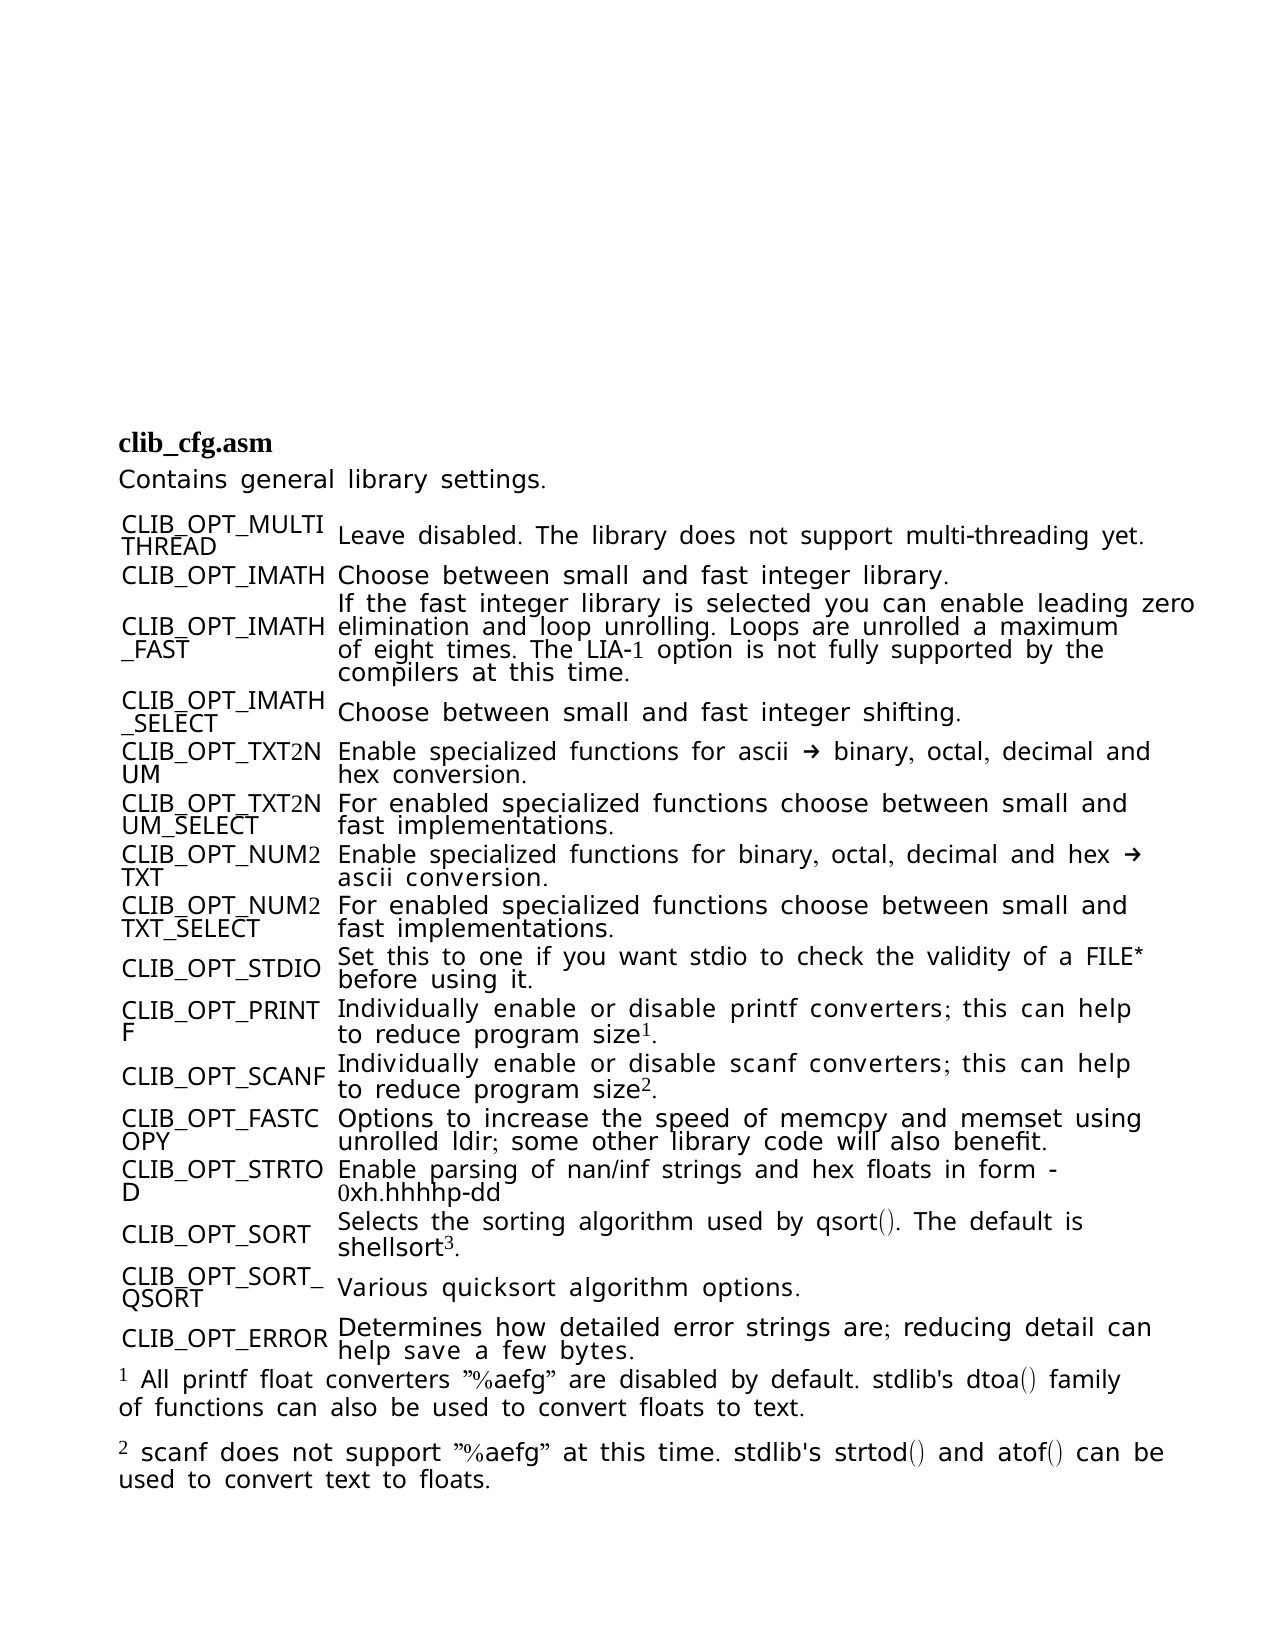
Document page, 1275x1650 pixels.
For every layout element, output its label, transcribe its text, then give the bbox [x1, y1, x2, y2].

table_cell Selects the sorting algorithm used by qsort(). The default is shellsort3. [334, 1210, 1157, 1265]
table_cell CLIB_OPT_SORT [118, 1210, 334, 1265]
table_cell Enable specialized functions for ascii → binary, octal, decimal and hex conversion. [334, 741, 1157, 792]
table_cell CLIB_OPT_SORT_QSORT [118, 1265, 334, 1316]
table_cell CLIB_OPT_PRINTF [118, 997, 334, 1052]
subtitle clib_cfg.asm [118, 425, 1157, 459]
table_cell If the fast integer library is selected you can enable leading zero elimination and loop unrolling. Loops are unrolled a maximum of eight times. The LIA-1 option is not fully supported by the compilers at this time. [334, 593, 1157, 689]
table_cell CLIB_OPT_TXT2NUM_SELECT [118, 792, 334, 843]
table_cell CLIB_OPT_STRTOD [118, 1159, 334, 1210]
table_cell Enable specialized functions for binary, octal, decimal and hex → ascii conversion. [334, 843, 1157, 894]
table_cell CLIB_OPT_ERROR [118, 1316, 334, 1367]
table_cell Options to increase the speed of memcpy and memset using unrolled ldir; some other library code will also benefit. [334, 1107, 1157, 1158]
table_cell Various quicksort algorithm options. [334, 1265, 1157, 1316]
table_cell CLIB_OPT_NUM2TXT [118, 843, 334, 894]
table_cell CLIB_OPT_NUM2TXT_SELECT [118, 894, 334, 946]
table_cell CLIB_OPT_TXT2NUM [118, 741, 334, 792]
table_cell Individually enable or disable scanf converters; this can help to reduce program size2. [334, 1052, 1157, 1107]
text Contains general library settings. [118, 471, 1157, 494]
table_cell Determines how detailed error strings are; reducing detail can help save a few bytes. [334, 1316, 1157, 1367]
table_cell Choose between small and fast integer shifting. [334, 689, 1157, 741]
table_header Leave disabled. The library does not support multi-threading yet. [334, 513, 1157, 564]
text 1 All printf float converters ”%aefg” are disabled by default. stdlib's dtoa() family of functions can also be used to convert floats to text. [118, 1367, 1157, 1421]
table_cell Enable parsing of nan/inf strings and hex floats in form -0xh.hhhhp-dd [334, 1159, 1157, 1210]
table_cell CLIB_OPT_SCANF [118, 1052, 334, 1107]
table_header CLIB_OPT_MULTITHREAD [118, 513, 334, 564]
table_cell CLIB_OPT_IMATH_FAST [118, 593, 334, 689]
table_cell For enabled specialized functions choose between small and fast implementations. [334, 792, 1157, 843]
table_cell CLIB_OPT_IMATH [118, 564, 334, 593]
table_cell Set this to one if you want stdio to check the validity of a FILE* before using it. [334, 946, 1157, 997]
table_cell CLIB_OPT_FASTCOPY [118, 1107, 334, 1158]
table_cell CLIB_OPT_STDIO [118, 946, 334, 997]
table_cell CLIB_OPT_IMATH_SELECT [118, 689, 334, 741]
table_cell For enabled specialized functions choose between small and fast implementations. [334, 894, 1157, 946]
table_cell Individually enable or disable printf converters; this can help to reduce program size1. [334, 997, 1157, 1052]
table_cell Choose between small and fast integer library. [334, 564, 1157, 593]
text 2 scanf does not support ”%aefg” at this time. stdlib's strtod() and atof() can be used to convert text to floats. [118, 1440, 1157, 1494]
